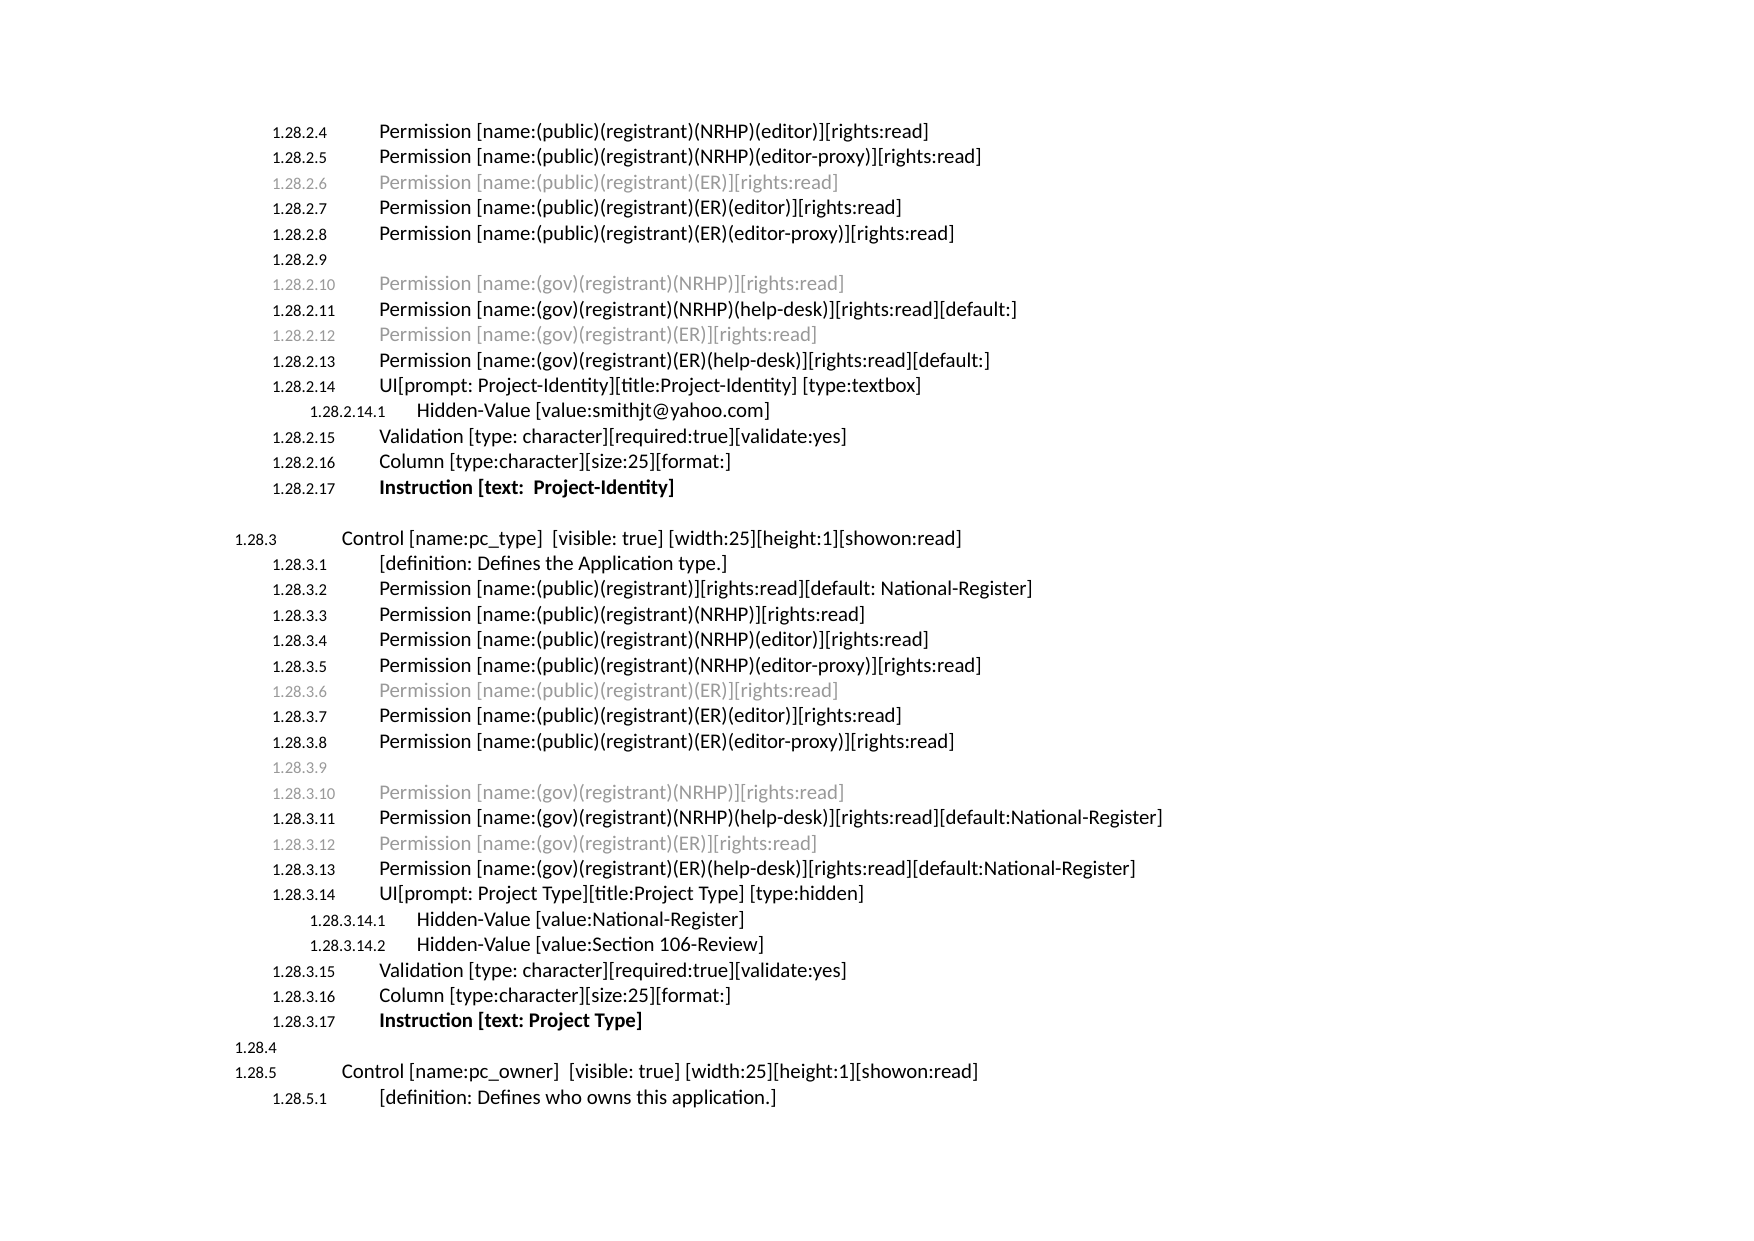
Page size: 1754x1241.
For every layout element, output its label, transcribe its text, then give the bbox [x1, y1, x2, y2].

list UI[prompt: Project-Identity][title:Project-Identity] [type:textbox] [268, 372, 1636, 398]
list Permission [name:(gov)(registrant)(ER)(help-desk)][rights:read][default:] [268, 347, 1636, 372]
list Validation [type: character][required:true][validate:yes] [268, 423, 1636, 448]
list Validation [type: character][required:true][validate:yes] [268, 957, 1636, 982]
list UI[prompt: Project Type][title:Project Type] [type:hidden] [268, 881, 1636, 906]
list Permission [name:(gov)(registrant)(ER)][rights:read] [268, 321, 1636, 347]
list Permission [name:(gov)(registrant)(NRHP)(help-desk)][rights:read][default:] [268, 296, 1636, 321]
list Permission [name:(public)(registrant)(ER)(editor)][rights:read] [268, 703, 1636, 728]
list Permission [name:(public)(registrant)][rights:read][default: National-Register] [268, 576, 1636, 601]
list Permission [name:(gov)(registrant)(NRHP)][rights:read] [268, 271, 1636, 296]
list Control [name:pc_type] [visible: true] [width:25][height:1][showon:read] [231, 525, 1636, 550]
list Permission [name:(public)(registrant)(ER)(editor-proxy)][rights:read] [268, 220, 1636, 245]
list Permission [name:(gov)(registrant)(ER)][rights:read] [268, 830, 1636, 855]
list Permission [name:(public)(registrant)(ER)(editor-proxy)][rights:read] [268, 728, 1636, 753]
list Permission [name:(gov)(registrant)(NRHP)(help-desk)][rights:read][default:National-Register] [268, 804, 1636, 830]
list Permission [name:(public)(registrant)(NRHP)(editor-proxy)][rights:read] [268, 143, 1636, 169]
list Hidden-Value [value:National-Register] [306, 906, 1636, 931]
list Column [type:character][size:25][format:] [268, 448, 1636, 474]
list Permission [name:(gov)(registrant)(NRHP)][rights:read] [268, 779, 1636, 804]
list [definition: Defines the Application type.] [268, 550, 1636, 576]
list Hidden-Value [value:Section 106-Review] [306, 931, 1636, 957]
list Instruction [text: Project Type] [268, 1008, 1636, 1033]
list Permission [name:(public)(registrant)(ER)][rights:read] [268, 677, 1636, 703]
list Permission [name:(public)(registrant)(ER)][rights:read] [268, 169, 1636, 194]
list Control [name:pc_owner] [visible: true] [width:25][height:1][showon:read] [231, 1058, 1636, 1084]
list Permission [name:(gov)(registrant)(ER)(help-desk)][rights:read][default:National-Register] [268, 855, 1636, 881]
list Permission [name:(public)(registrant)(NRHP)(editor-proxy)][rights:read] [268, 652, 1636, 677]
list Permission [name:(public)(registrant)(NRHP)][rights:read] [268, 601, 1636, 626]
list Permission [name:(public)(registrant)(ER)(editor)][rights:read] [268, 194, 1636, 220]
list Hidden-Value [value:smithjt@yahoo.com] [306, 398, 1636, 423]
list Permission [name:(public)(registrant)(NRHP)(editor)][rights:read] [268, 118, 1636, 143]
list Permission [name:(public)(registrant)(NRHP)(editor)][rights:read] [268, 626, 1636, 652]
list Column [type:character][size:25][format:] [268, 982, 1636, 1008]
list [definition: Defines who owns this application.] [268, 1084, 1636, 1109]
list Instruction [text: Project-Identity] [268, 474, 1636, 499]
